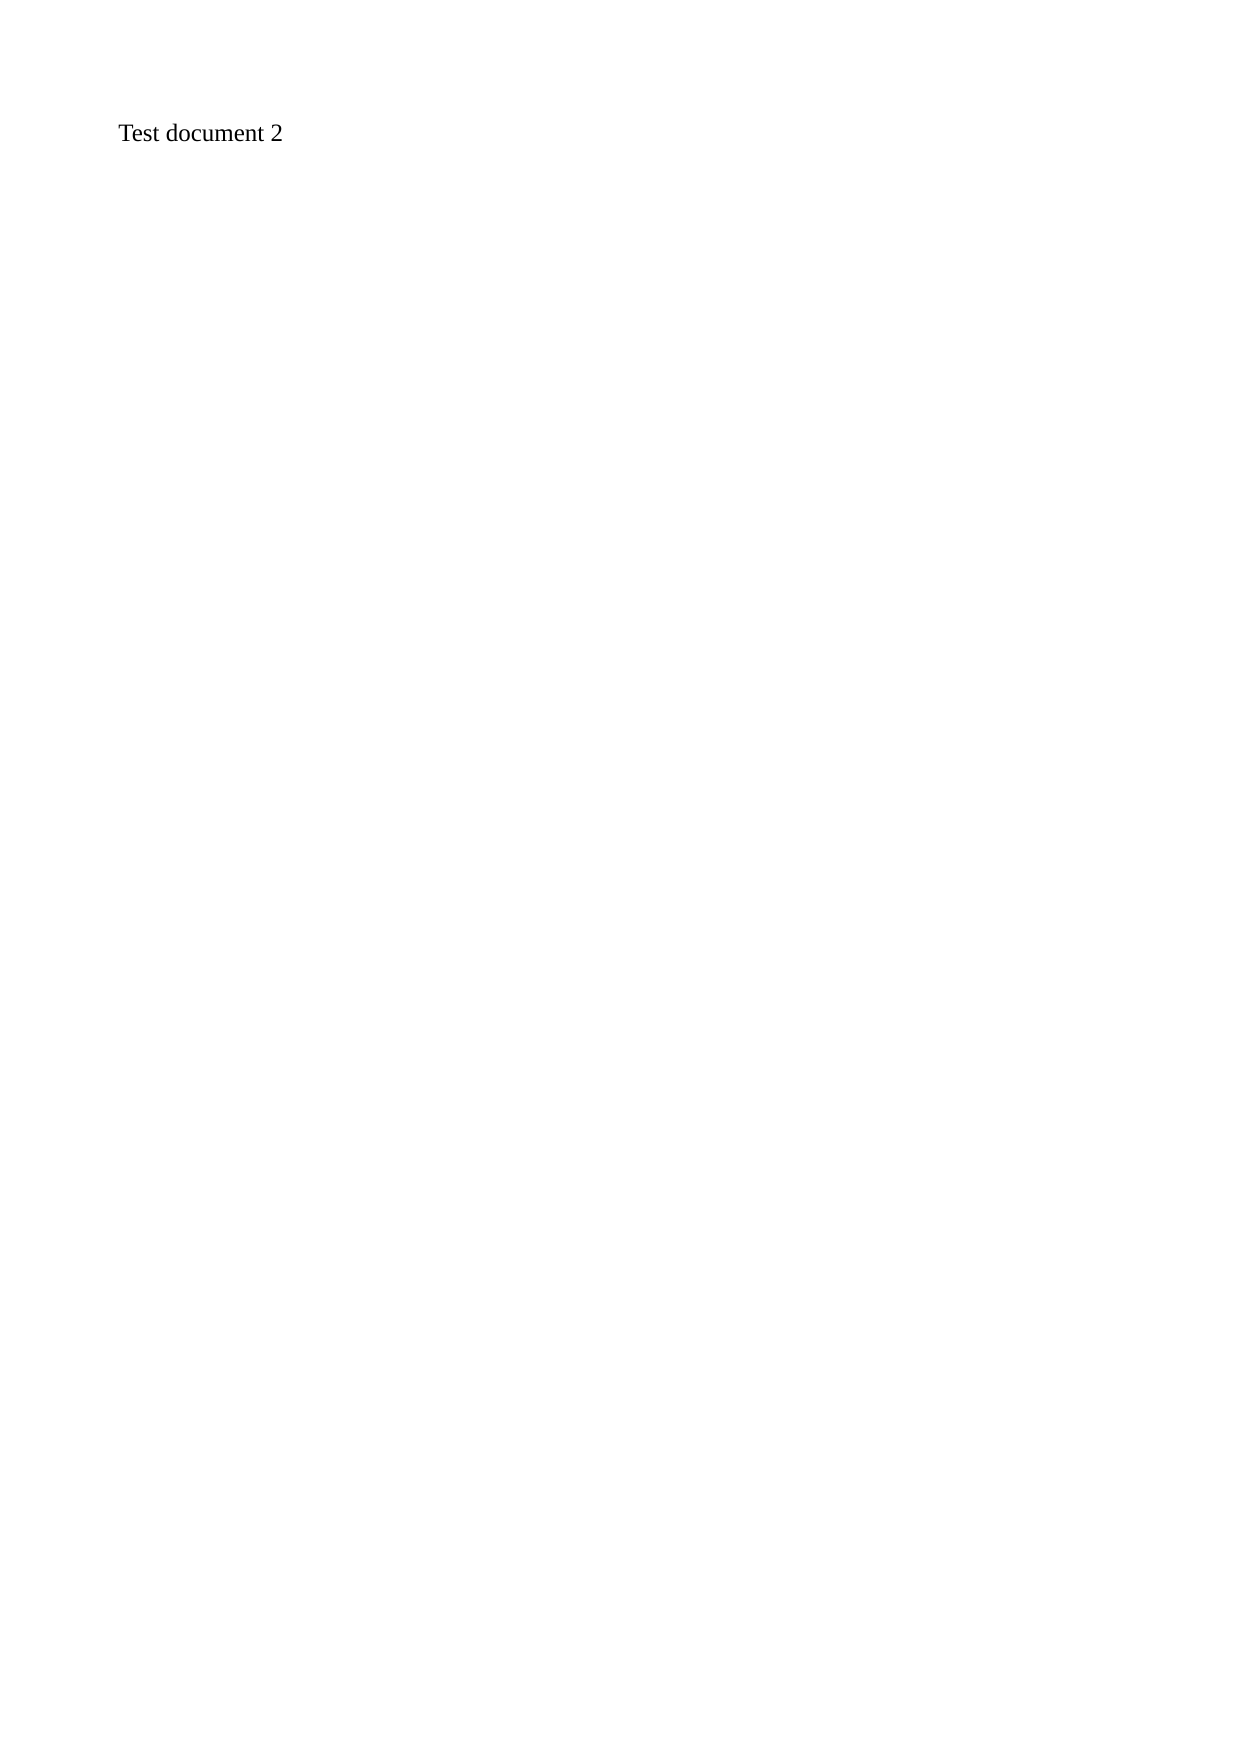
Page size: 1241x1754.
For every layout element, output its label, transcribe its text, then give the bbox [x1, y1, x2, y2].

text Test document 2 [118, 118, 1122, 147]
